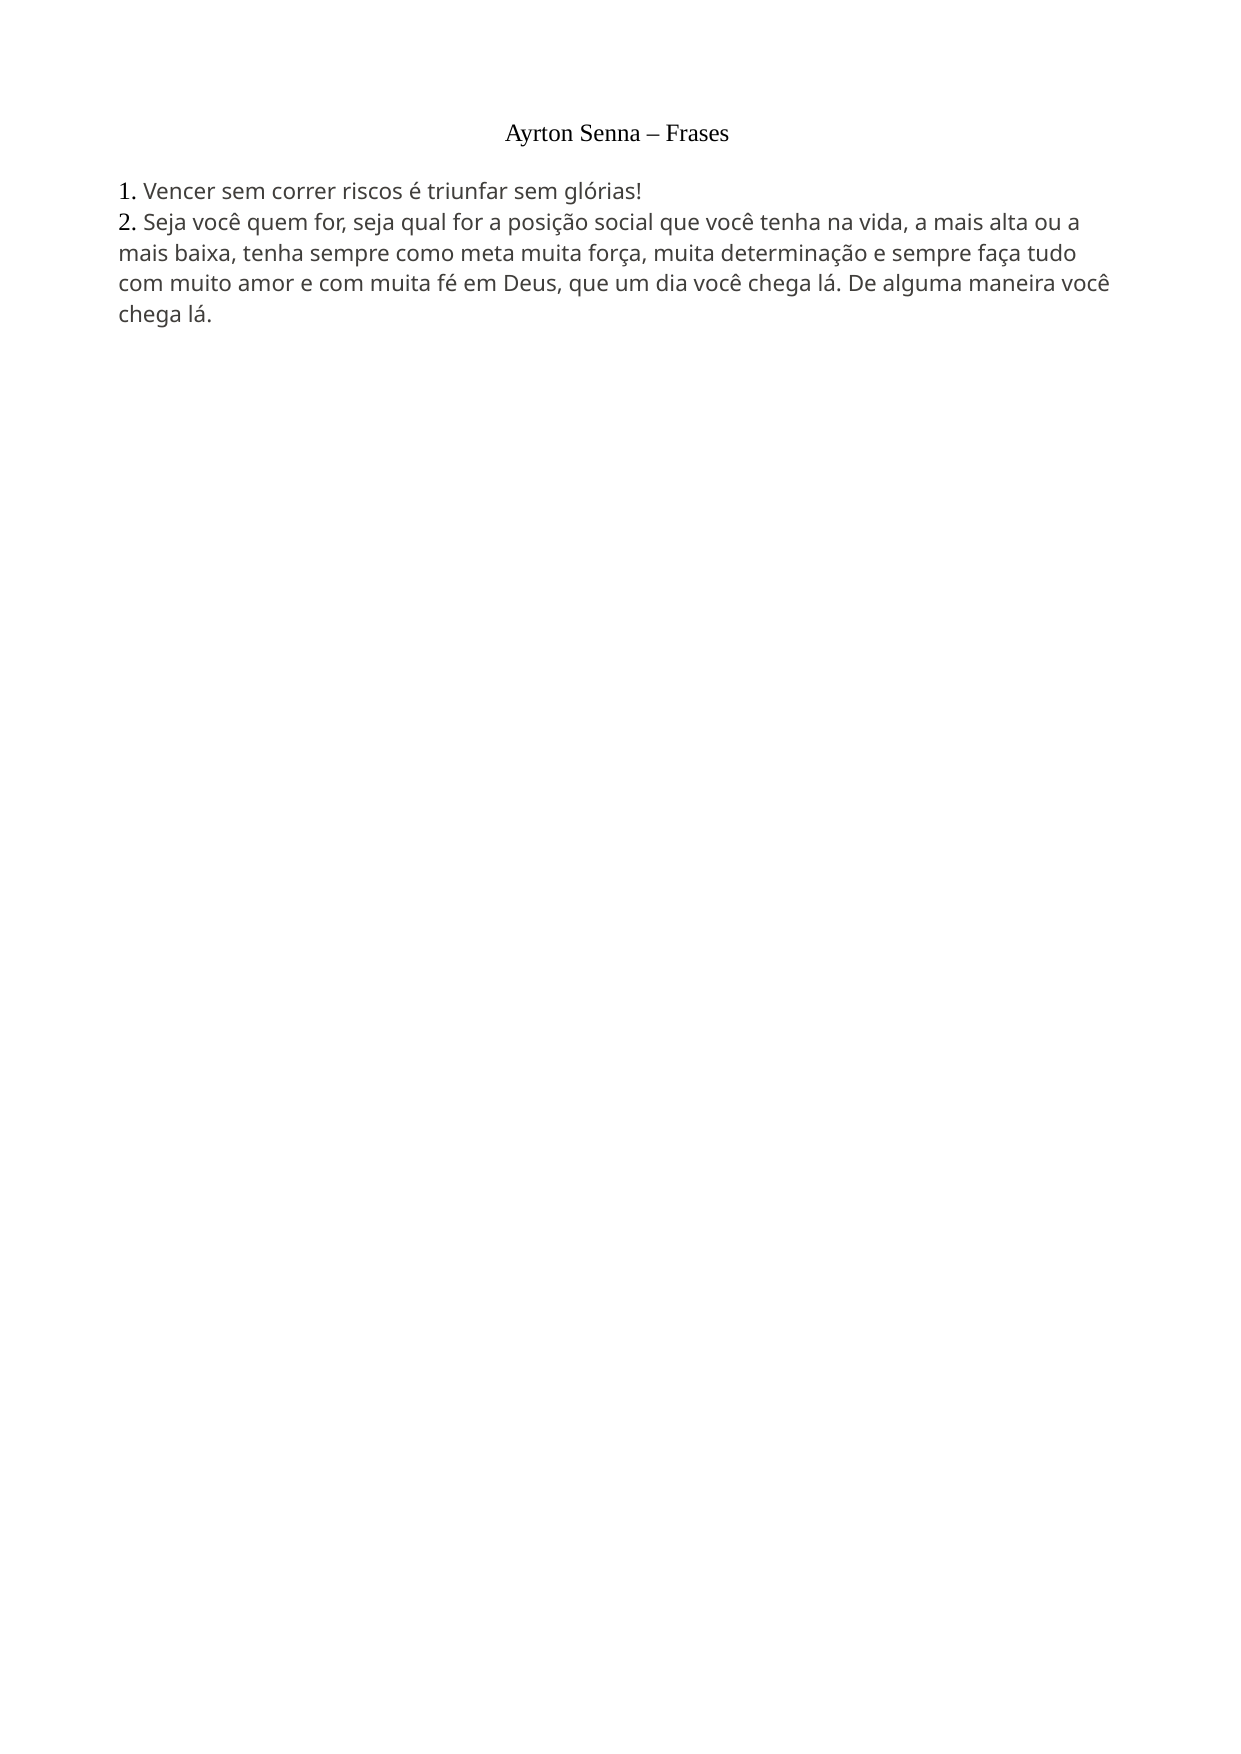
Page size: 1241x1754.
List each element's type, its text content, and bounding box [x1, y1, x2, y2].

text Ayrton Senna – Frases [118, 118, 1122, 147]
text 1. Vencer sem correr riscos é triunfar sem glórias! [118, 176, 1122, 206]
text 2. Seja você quem for, seja qual for a posição social que você tenha na vida, a mais alta ou a mais baixa, tenha sempre como meta muita força, muita determinação e sempre faça tudo com muito amor e com muita fé em Deus, que um dia você chega lá. De alguma maneira você chega lá. [118, 206, 1122, 329]
